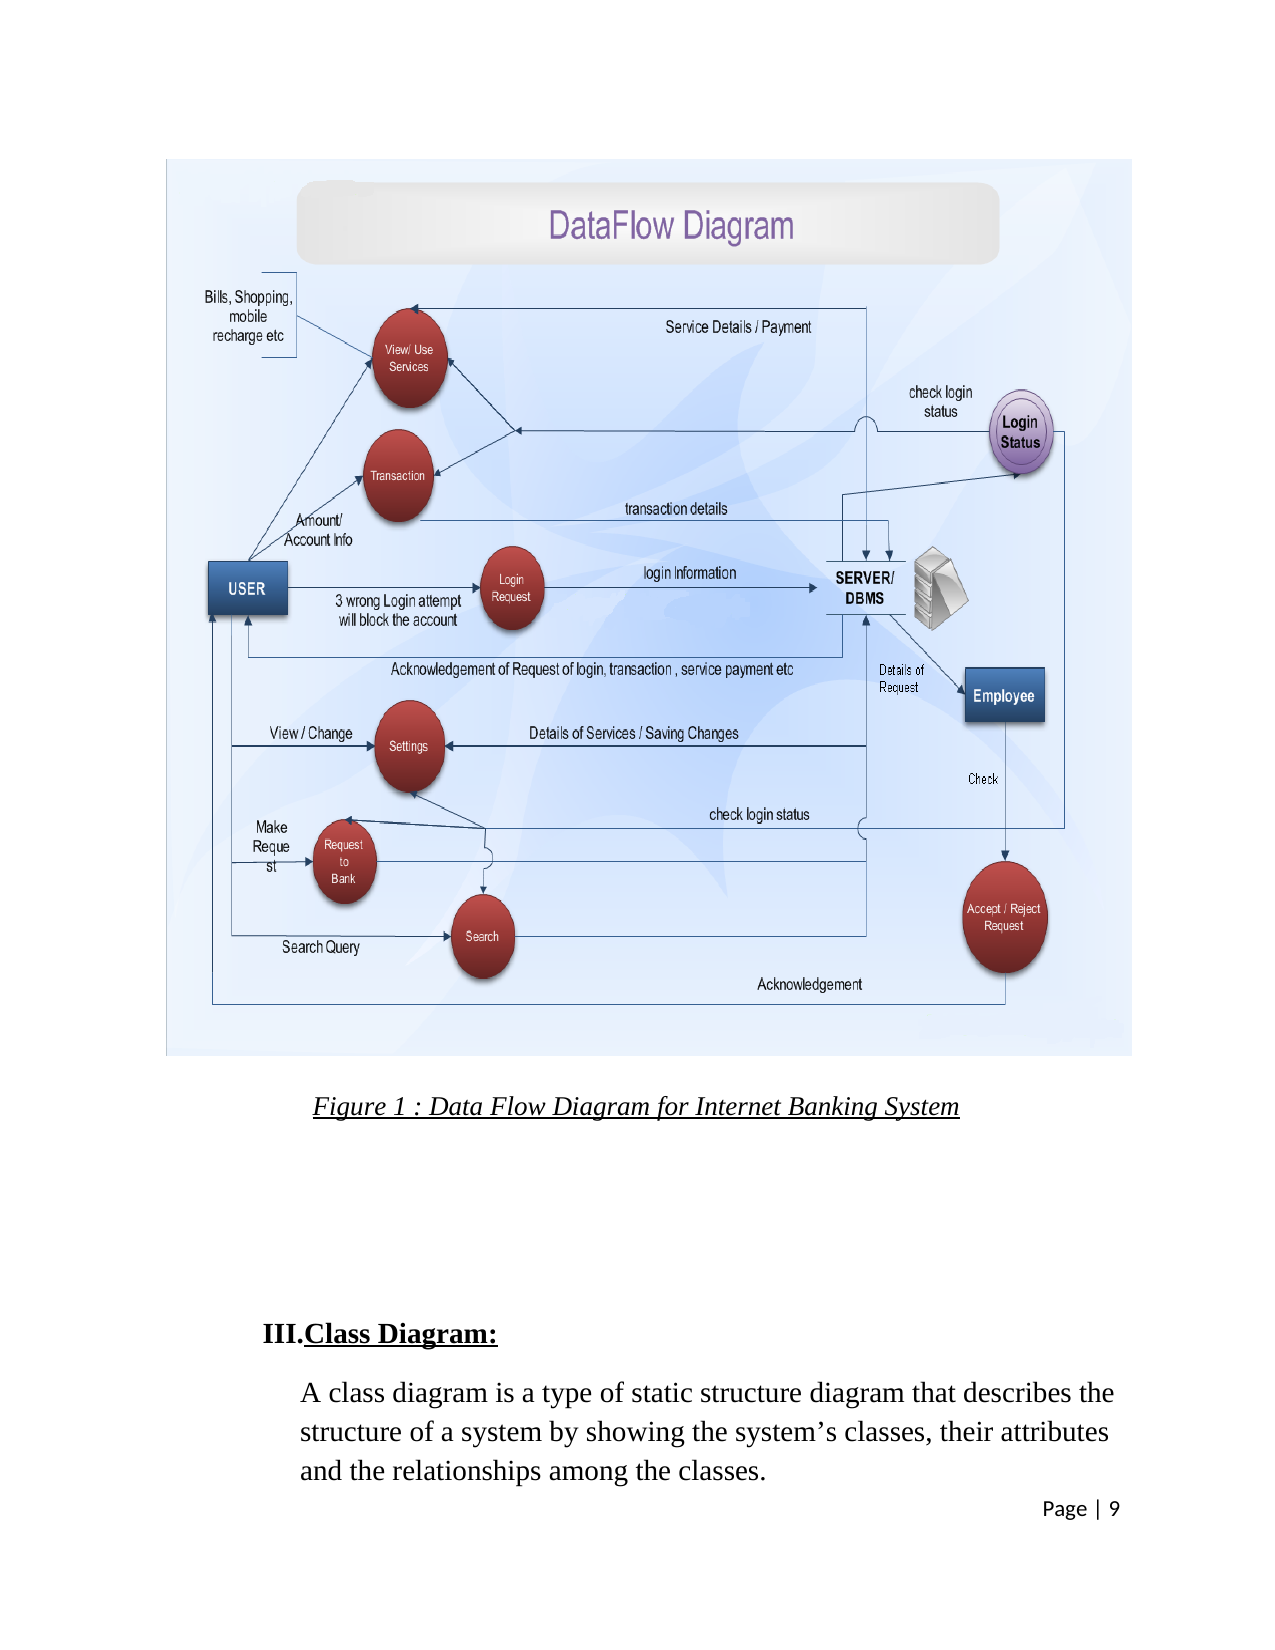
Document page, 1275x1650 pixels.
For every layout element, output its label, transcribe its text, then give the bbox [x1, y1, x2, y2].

text A class diagram is a type of static structure diagram that describes the structure of a system by showing the system’s classes, their attributes and the relationships among the classes. [300, 1376, 1125, 1486]
picture [166, 159, 1132, 1056]
list Class Diagram: [262, 1316, 1125, 1350]
text Figure 1 : Data Flow Diagram for Internet Banking System [150, 1090, 1125, 1121]
